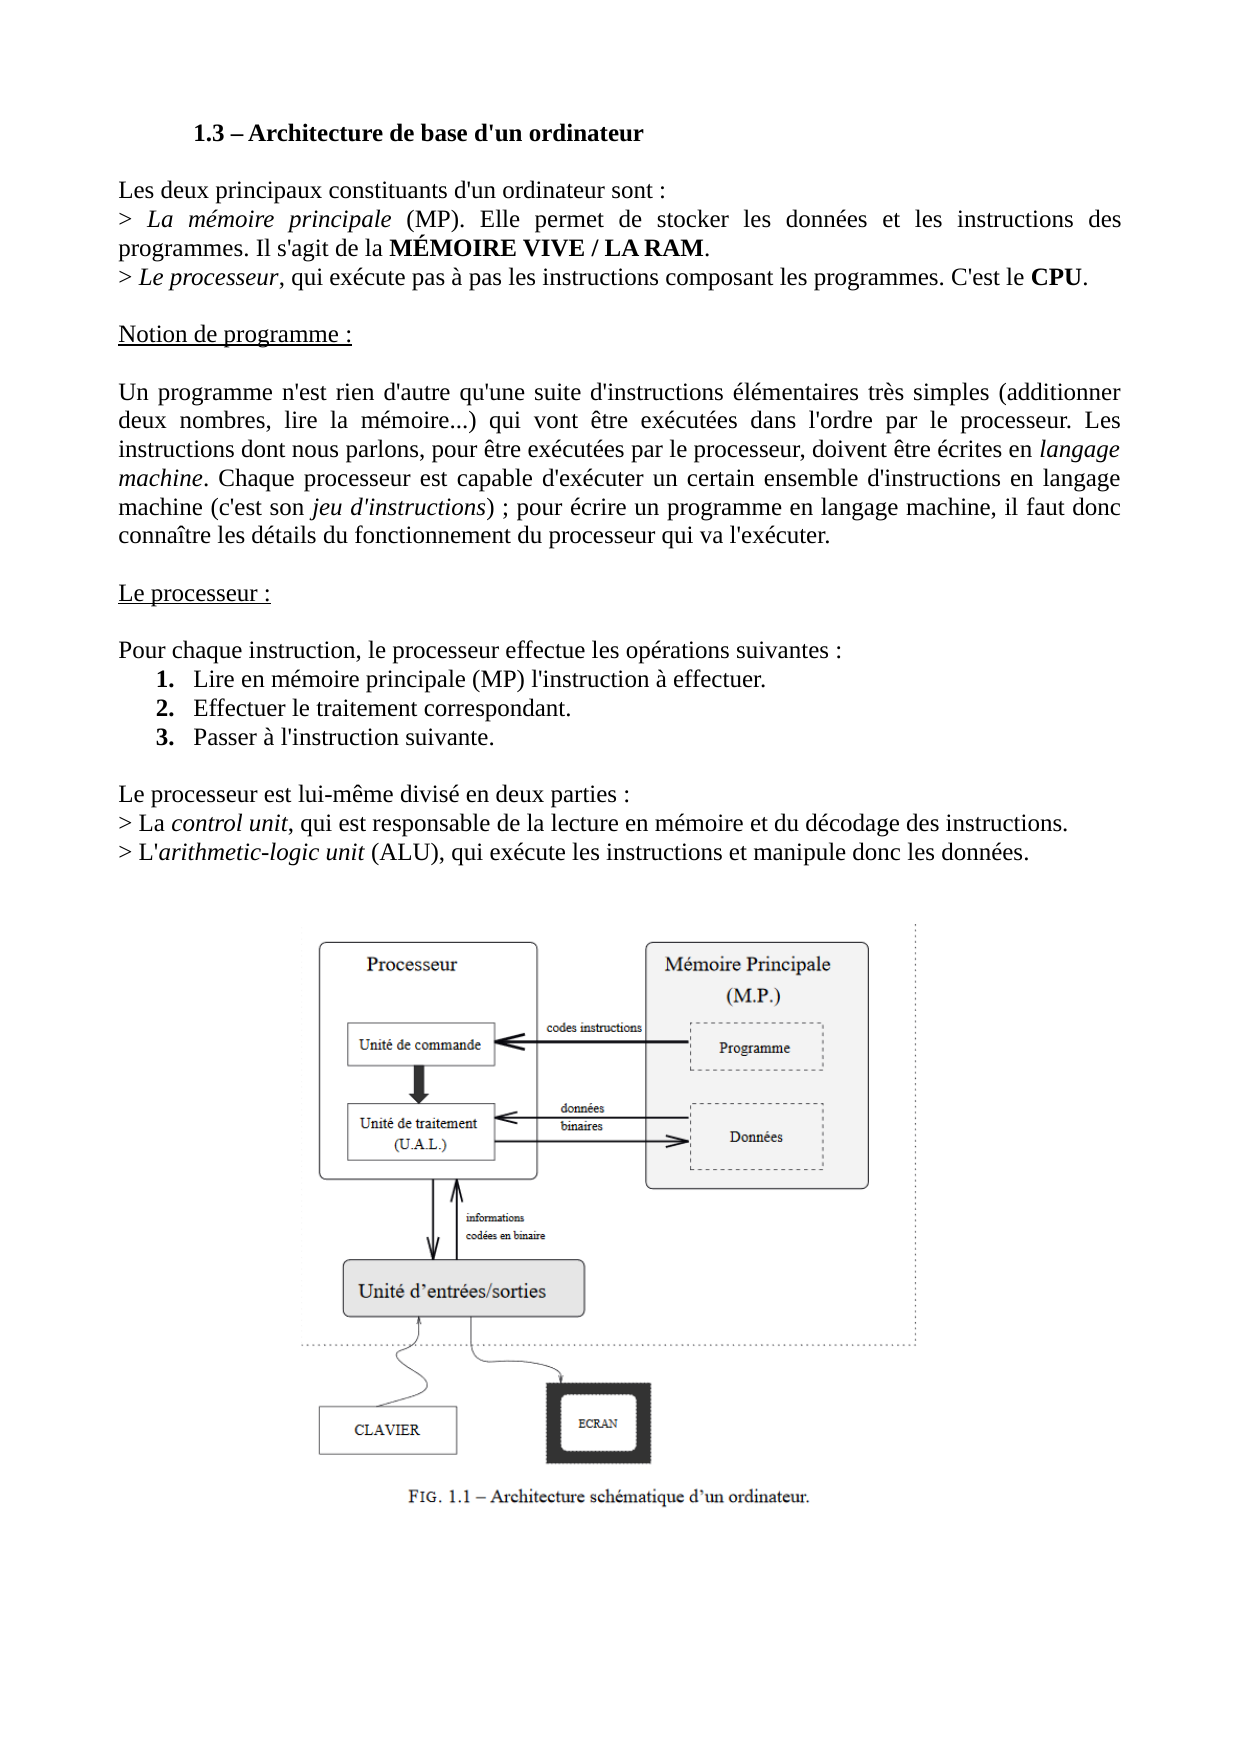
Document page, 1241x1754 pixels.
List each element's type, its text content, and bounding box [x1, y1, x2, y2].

text Notion de programme : [118, 319, 1122, 348]
list Passer à l'instruction suivante. [156, 722, 1122, 751]
list Effectuer le traitement correspondant. [156, 693, 1122, 722]
text Pour chaque instruction, le processeur effectue les opérations suivantes : [118, 636, 1122, 664]
list – Architecture de base d'un ordinateur [193, 118, 1122, 147]
text > L'arithmetic-logic unit (ALU), qui exécute les instructions et manipule donc les données. [118, 837, 1122, 866]
text Un programme n'est rien d'autre qu'une suite d'instructions élémentaires très simples (additionner deux nombres, lire la mémoire...) qui vont être exécutées dans l'ordre par le processeur. Les instructions dont nous parlons, pour être exécutées par le processeur, doivent être écrites en langage machine. Chaque processeur est capable d'exécuter un certain ensemble d'instructions en langage machine (c'est son jeu d'instructions) ; pour écrire un programme en langage machine, il faut donc connaître les détails du fonctionnement du processeur qui va l'exécuter. [118, 377, 1122, 549]
text > La control unit, qui est responsable de la lecture en mémoire et du décodage des instructions. [118, 808, 1122, 837]
text Le processeur est lui-même divisé en deux parties : [118, 779, 1122, 808]
list Lire en mémoire principale (MP) l'instruction à effectuer. [156, 664, 1122, 693]
text > Le processeur, qui exécute pas à pas les instructions composant les programmes. C'est le CPU. [118, 262, 1122, 291]
text > La mémoire principale (MP). Elle permet de stocker les données et les instructions des programmes. Il s'agit de la MÉMOIRE VIVE / LA RAM. [118, 204, 1122, 262]
text Le processeur : [118, 578, 1122, 607]
text Les deux principaux constituants d'un ordinateur sont : [118, 176, 1122, 204]
